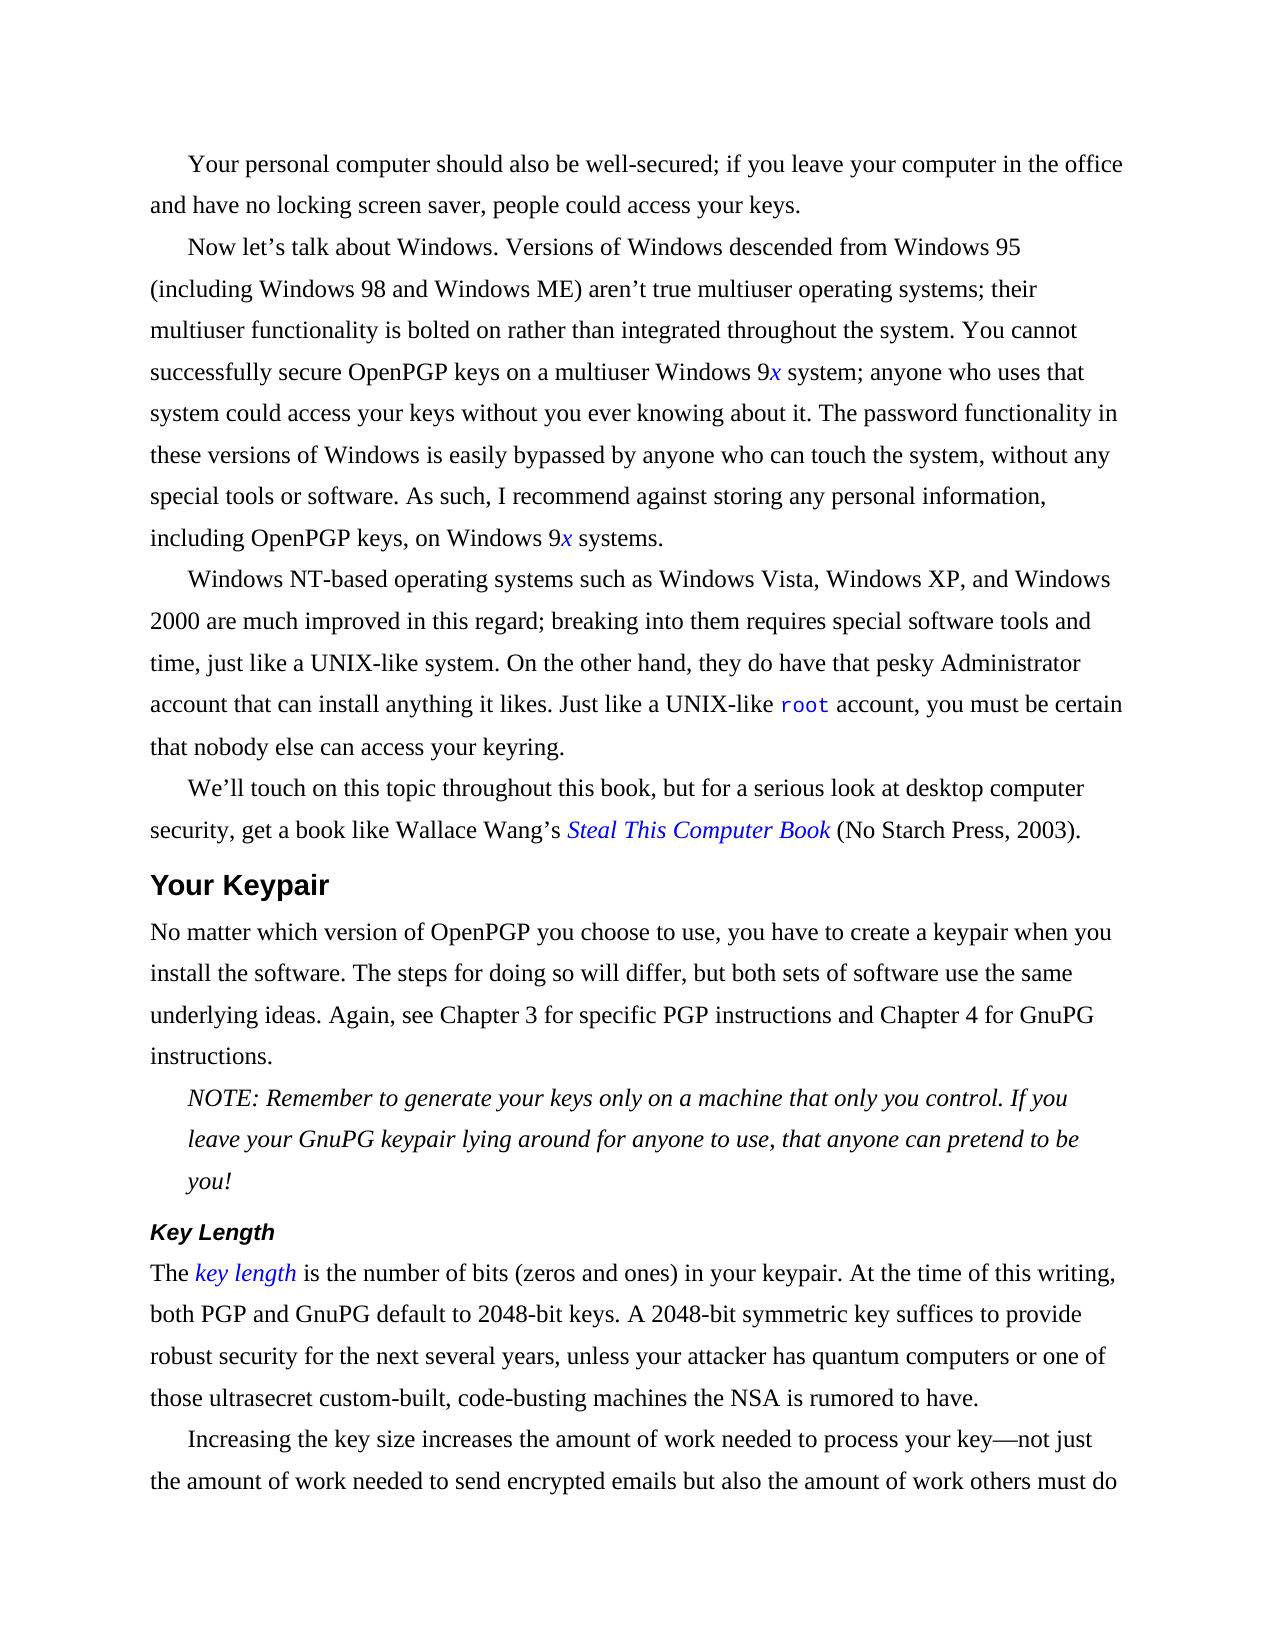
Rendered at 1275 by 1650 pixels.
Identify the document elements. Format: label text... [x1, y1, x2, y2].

text Your personal computer should also be well-secured; if you leave your computer in the office and have no locking screen saver, people could access your keys. [150, 150, 1125, 219]
text We’ll touch on this topic throughout this book, but for a serious look at desktop computer security, get a book like Wallace Wang’s Steal This Computer Book (No Starch Press, 2003). [150, 774, 1125, 843]
text No matter which version of OpenPGP you choose to use, you have to create a keypair when you install the software. The steps for doing so will differ, but both sets of software use the same underlying ideas. Again, see Chapter 3 for specific PGP instructions and Chapter 4 for GnuPG instructions. [150, 918, 1125, 1070]
list NOTE: Remember to generate your keys only on a machine that only you control. If you leave your GnuPG keypair lying around for anyone to use, that anyone can pretend to be you! [150, 1084, 1125, 1195]
text Windows NT-based operating systems such as Windows Vista, Windows XP, and Windows 2000 are much improved in this regard; breaking into them requires special software tools and time, just like a UNIX-like system. On the other hand, they do have that pesky Administrator account that can install anything it likes. Just like a UNIX-like root account, you must be certain that nobody else can access your keyring. [150, 566, 1125, 760]
text The key length is the number of bits (zeros and ones) in your keypair. At the time of this writing, both PGP and GnuPG default to 2048-bit keys. A 2048-bit symmetric key suffices to provide robust security for the next several years, unless your attacker has quantum computers or one of those ultrasecret custom-built, code-busting machines the NSA is rumored to have. [150, 1259, 1125, 1411]
text Increasing the key size increases the amount of work needed to process your key—not just the amount of work needed to send encrypted emails but also the amount of work others must do [150, 1425, 1125, 1494]
text Key Length [150, 1220, 1125, 1245]
text Your Keypair [150, 868, 1125, 901]
text Now let’s talk about Windows. Versions of Windows descended from Windows 95 (including Windows 98 and Windows ME) aren’t true multiuser operating systems; their multiuser functionality is bolted on rather than integrated throughout the system. You cannot successfully secure OpenPGP keys on a multiuser Windows 9x system; anyone who uses that system could access your keys without you ever knowing about it. The password functionality in these versions of Windows is easily bypassed by anyone who can touch the system, without any special tools or software. As such, I recommend against storing any personal information, including OpenPGP keys, on Windows 9x systems. [150, 233, 1125, 552]
